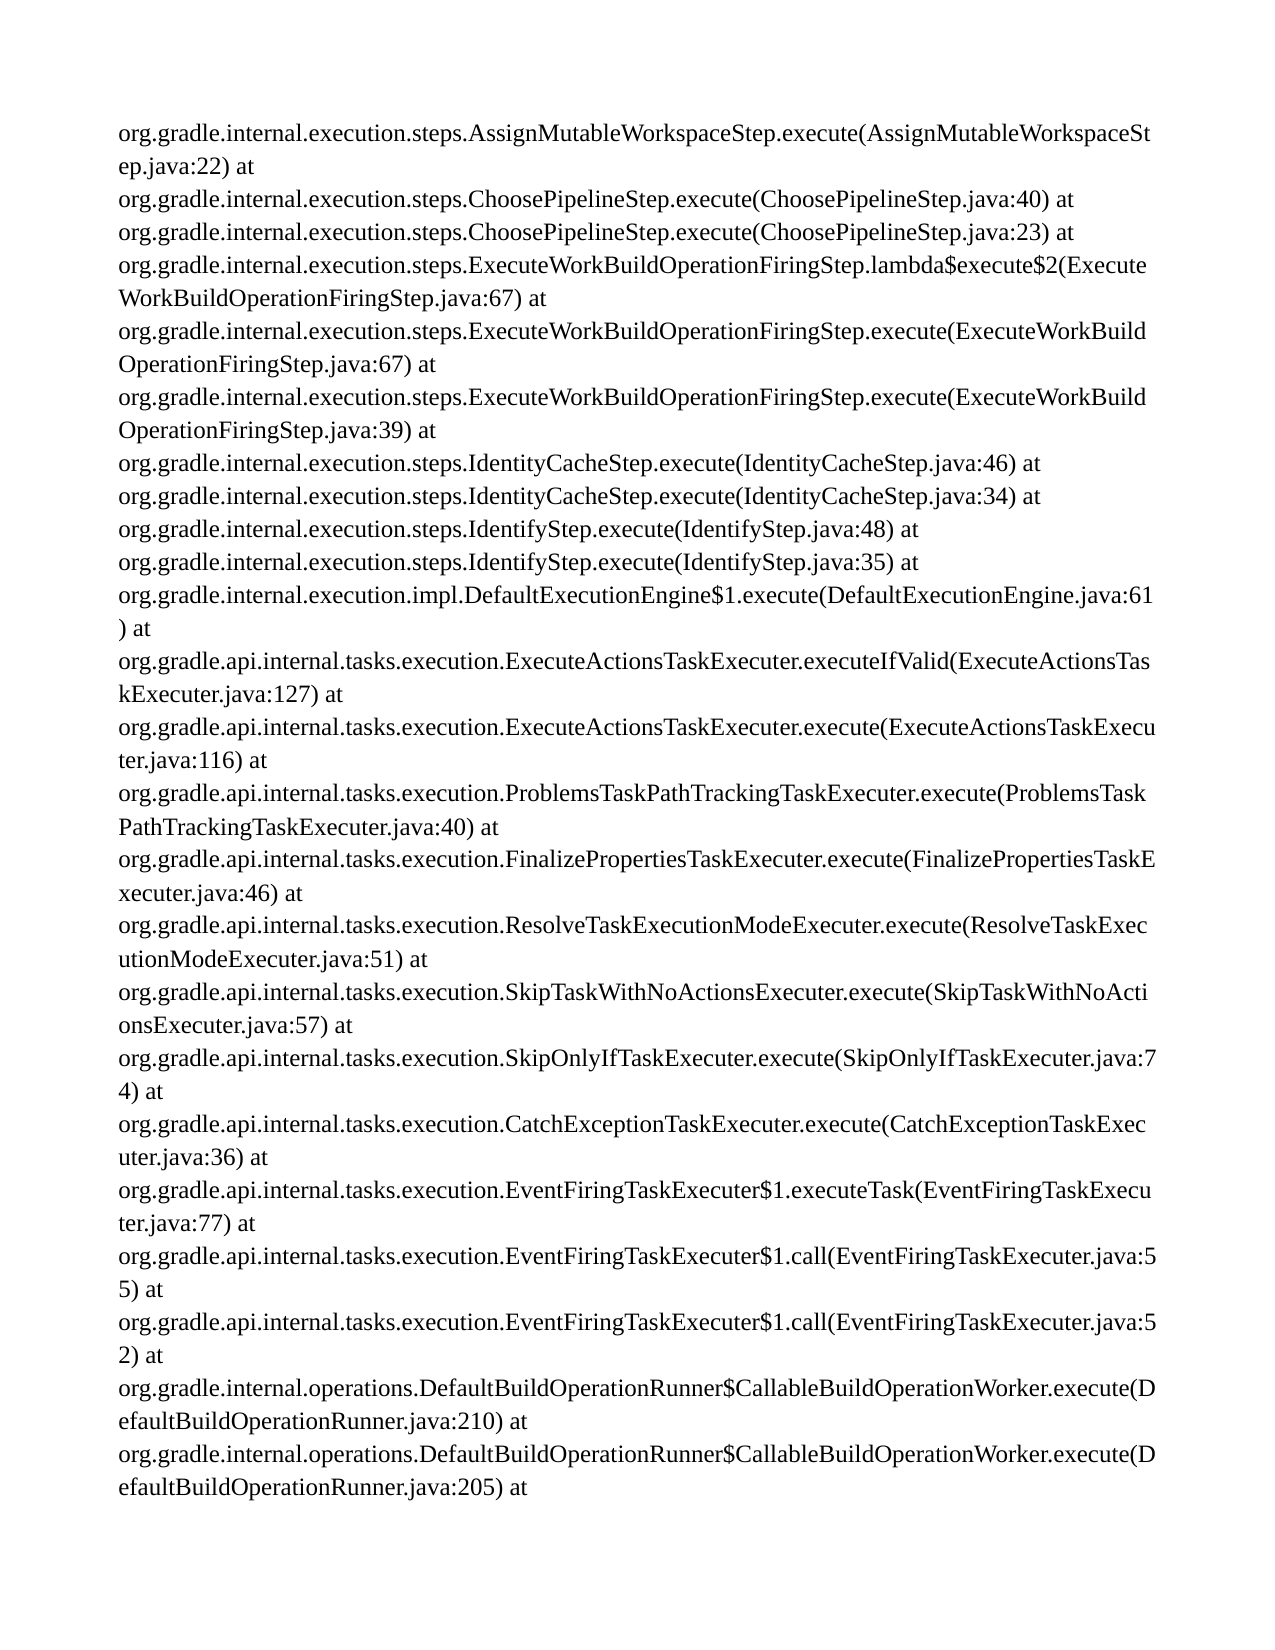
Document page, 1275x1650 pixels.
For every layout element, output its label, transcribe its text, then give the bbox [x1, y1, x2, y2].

text org.gradle.internal.execution.steps.AssignMutableWorkspaceStep.execute(AssignMutableWorkspaceStep.java:22) at org.gradle.internal.execution.steps.ChoosePipelineStep.execute(ChoosePipelineStep.java:40) at org.gradle.internal.execution.steps.ChoosePipelineStep.execute(ChoosePipelineStep.java:23) at org.gradle.internal.execution.steps.ExecuteWorkBuildOperationFiringStep.lambda$execute$2(ExecuteWorkBuildOperationFiringStep.java:67) at org.gradle.internal.execution.steps.ExecuteWorkBuildOperationFiringStep.execute(ExecuteWorkBuildOperationFiringStep.java:67) at org.gradle.internal.execution.steps.ExecuteWorkBuildOperationFiringStep.execute(ExecuteWorkBuildOperationFiringStep.java:39) at org.gradle.internal.execution.steps.IdentityCacheStep.execute(IdentityCacheStep.java:46) at org.gradle.internal.execution.steps.IdentityCacheStep.execute(IdentityCacheStep.java:34) at org.gradle.internal.execution.steps.IdentifyStep.execute(IdentifyStep.java:48) at org.gradle.internal.execution.steps.IdentifyStep.execute(IdentifyStep.java:35) at org.gradle.internal.execution.impl.DefaultExecutionEngine$1.execute(DefaultExecutionEngine.java:61) at org.gradle.api.internal.tasks.execution.ExecuteActionsTaskExecuter.executeIfValid(ExecuteActionsTaskExecuter.java:127) at org.gradle.api.internal.tasks.execution.ExecuteActionsTaskExecuter.execute(ExecuteActionsTaskExecuter.java:116) at org.gradle.api.internal.tasks.execution.ProblemsTaskPathTrackingTaskExecuter.execute(ProblemsTaskPathTrackingTaskExecuter.java:40) at org.gradle.api.internal.tasks.execution.FinalizePropertiesTaskExecuter.execute(FinalizePropertiesTaskExecuter.java:46) at org.gradle.api.internal.tasks.execution.ResolveTaskExecutionModeExecuter.execute(ResolveTaskExecutionModeExecuter.java:51) at org.gradle.api.internal.tasks.execution.SkipTaskWithNoActionsExecuter.execute(SkipTaskWithNoActionsExecuter.java:57) at org.gradle.api.internal.tasks.execution.SkipOnlyIfTaskExecuter.execute(SkipOnlyIfTaskExecuter.java:74) at org.gradle.api.internal.tasks.execution.CatchExceptionTaskExecuter.execute(CatchExceptionTaskExecuter.java:36) at org.gradle.api.internal.tasks.execution.EventFiringTaskExecuter$1.executeTask(EventFiringTaskExecuter.java:77) at org.gradle.api.internal.tasks.execution.EventFiringTaskExecuter$1.call(EventFiringTaskExecuter.java:55) at org.gradle.api.internal.tasks.execution.EventFiringTaskExecuter$1.call(EventFiringTaskExecuter.java:52) at org.gradle.internal.operations.DefaultBuildOperationRunner$CallableBuildOperationWorker.execute(DefaultBuildOperationRunner.java:210) at org.gradle.internal.operations.DefaultBuildOperationRunner$CallableBuildOperationWorker.execute(DefaultBuildOperationRunner.java:205) at [118, 118, 1157, 1501]
